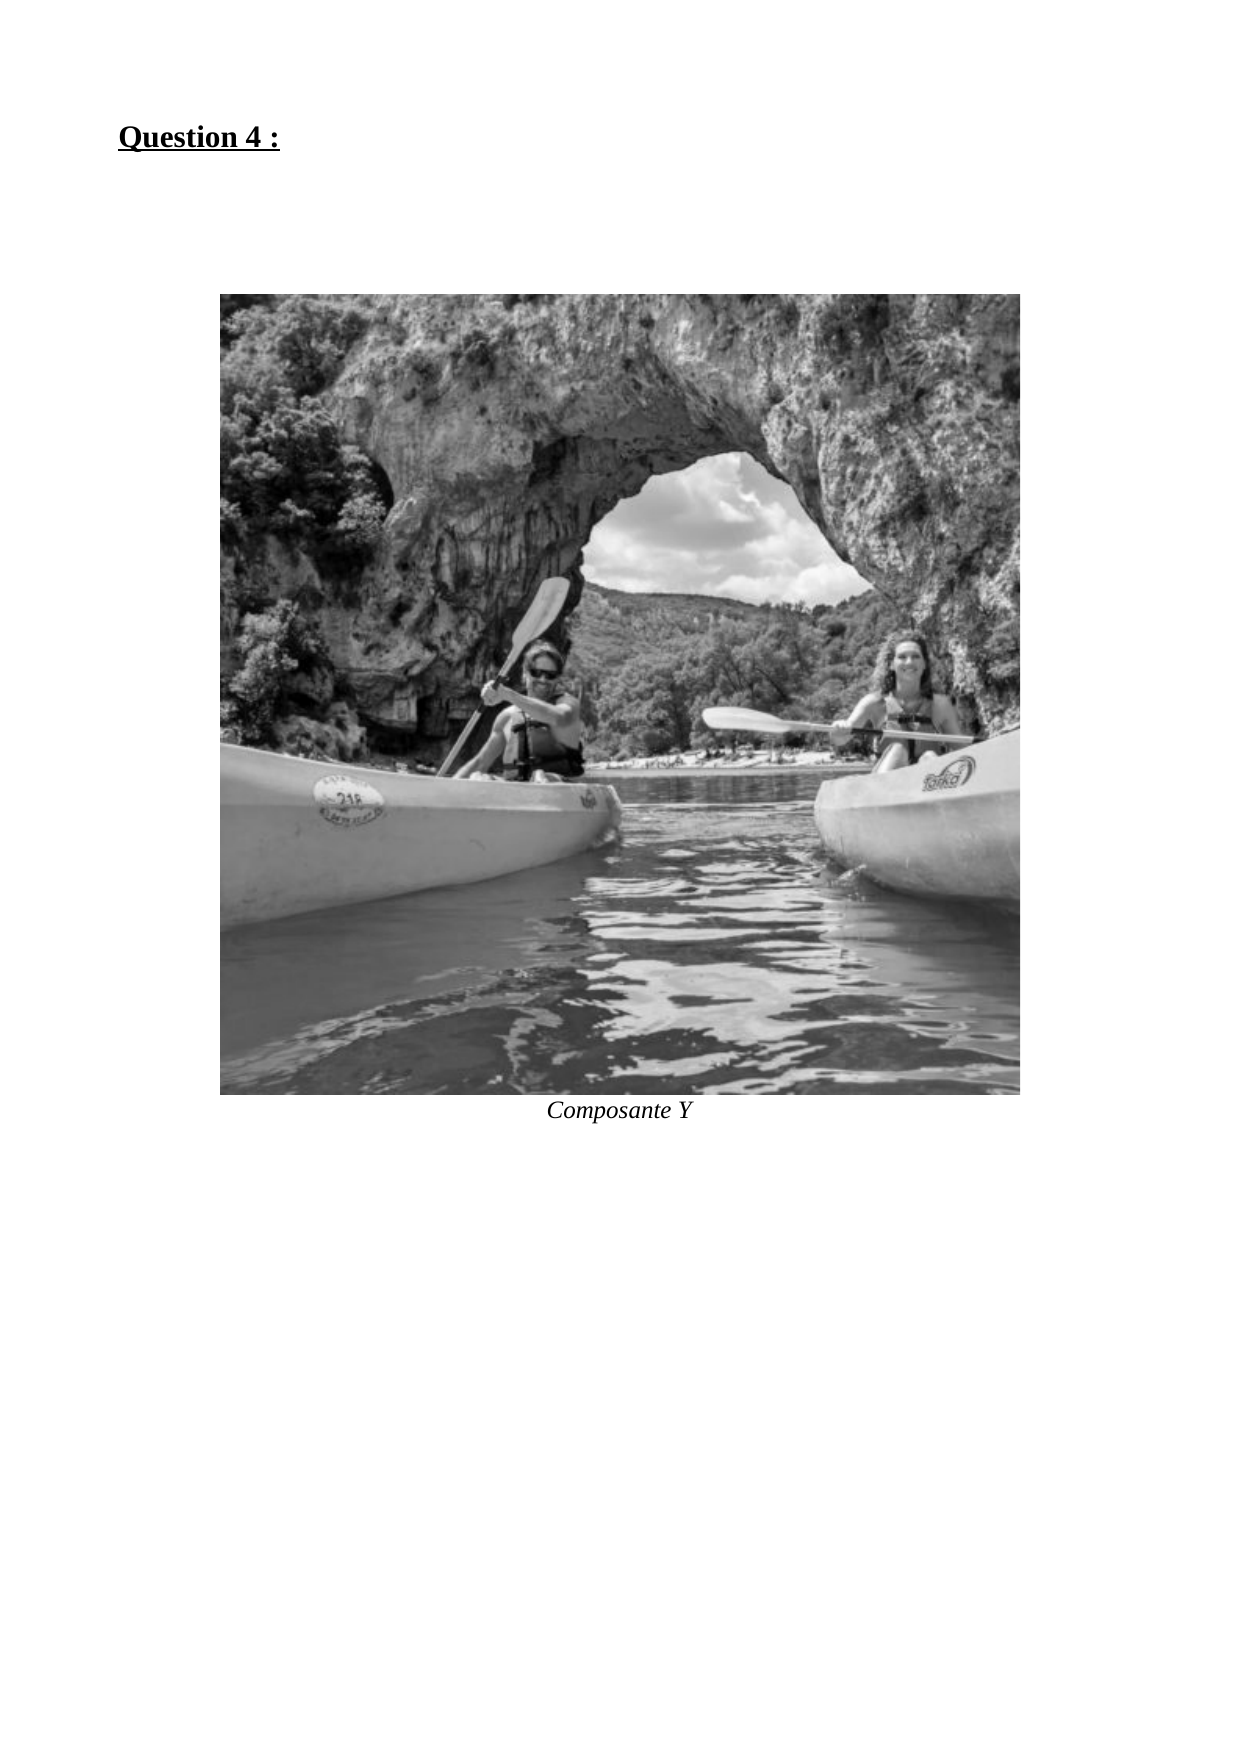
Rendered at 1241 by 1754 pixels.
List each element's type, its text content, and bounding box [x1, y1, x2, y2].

text Question 4 : [118, 118, 1122, 154]
text Composante Y [220, 1095, 1020, 1123]
picture [220, 294, 1020, 1095]
